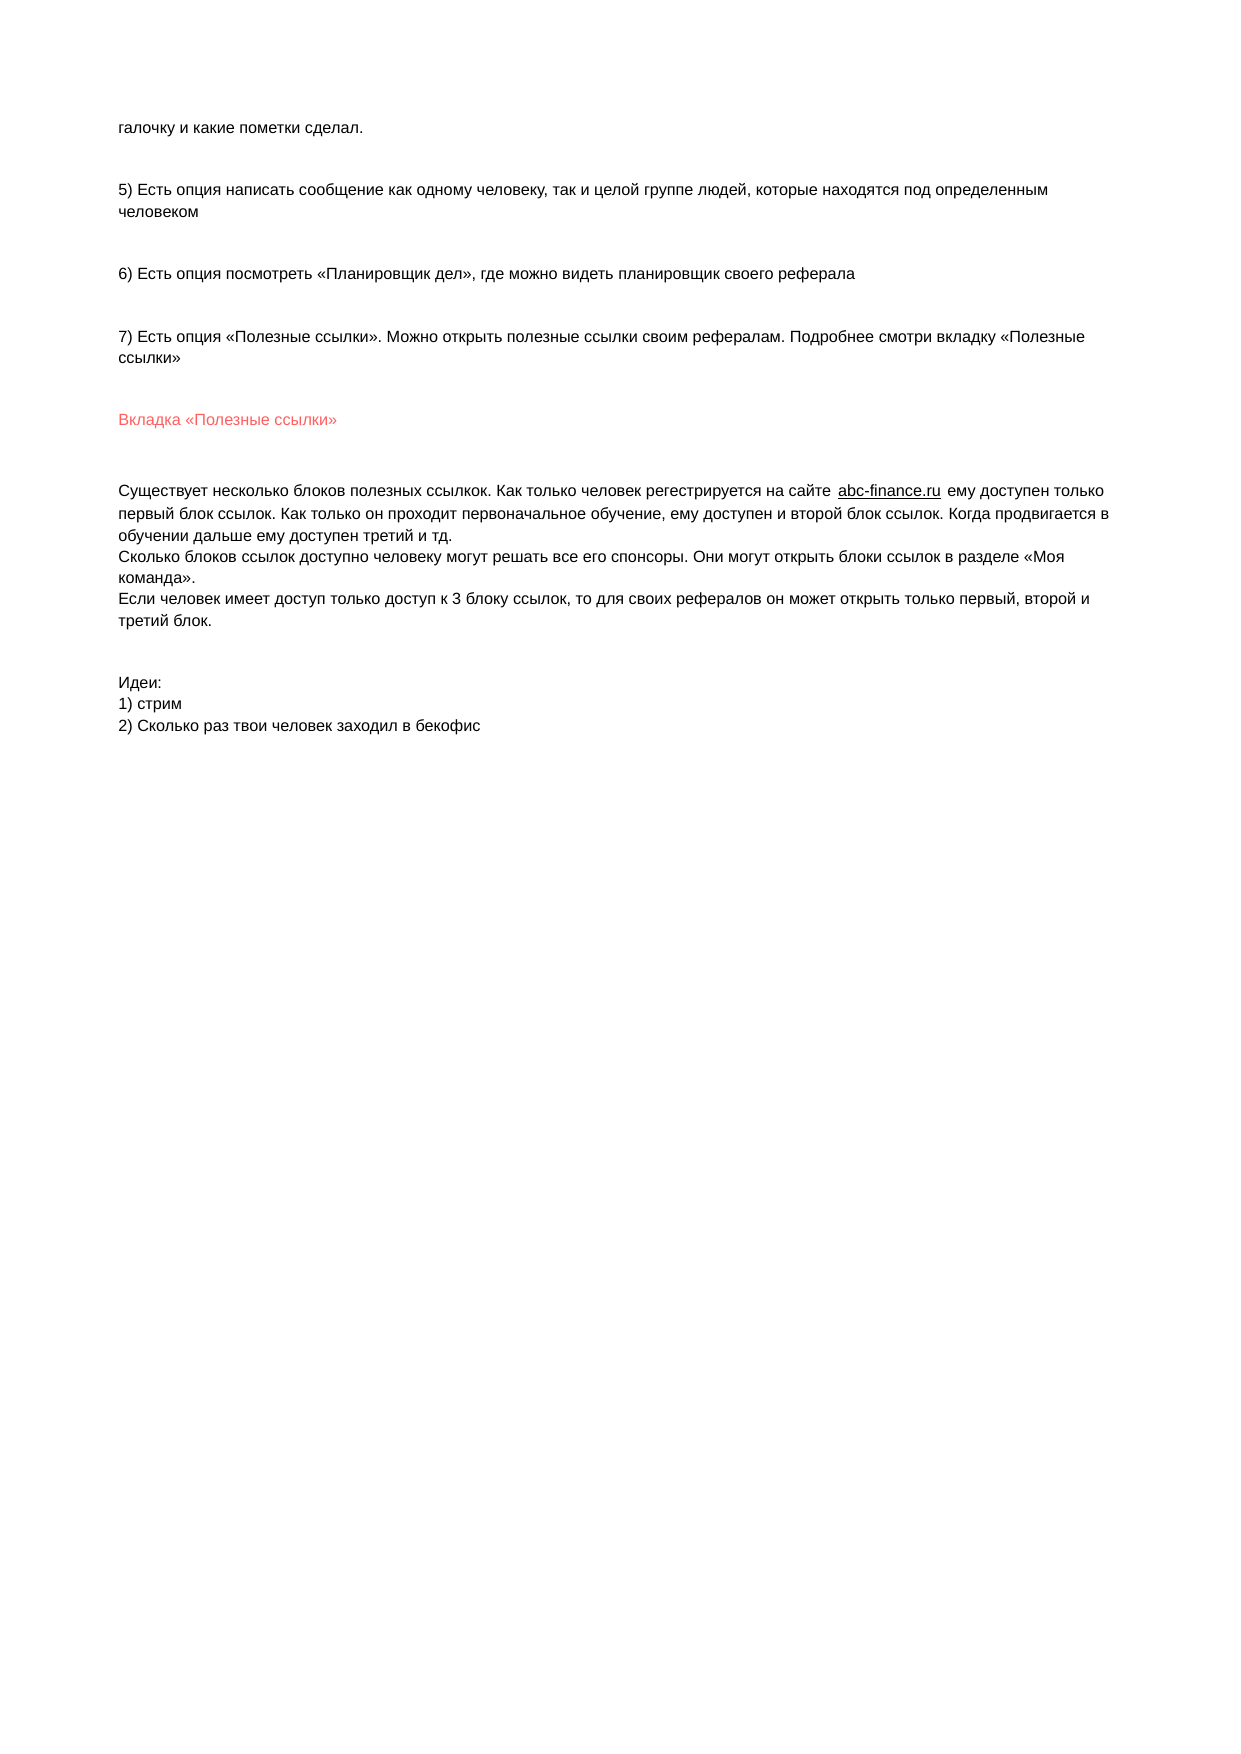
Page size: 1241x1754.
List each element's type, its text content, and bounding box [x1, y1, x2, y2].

text 2) Сколько раз твои человек заходил в бекофис [118, 716, 1122, 734]
text Сколько блоков ссылок доступно человеку могут решать все его спонсоры. Они могут открыть блоки ссылок в разделе «Моя команда». [118, 547, 1122, 587]
text 5) Есть опция написать сообщение как одному человеку, так и целой группе людей, которые находятся под определенным человеком [118, 181, 1122, 221]
text 7) Есть опция «Полезные ссылки». Можно открыть полезные ссылки своим рефералам. Подробнее смотри вкладку «Полезные ссылки» [118, 327, 1122, 367]
text 6) Есть опция посмотреть «Планировщик дел», где можно видеть планировщик своего реферала [118, 264, 1122, 283]
text 1) стрим [118, 694, 1122, 713]
text Существует несколько блоков полезных ссылкок. Как только человек регестрируется на сайте abc-finance.ru ему доступен только первый блок ссылок. Как только он проходит первоначальное обучение, ему доступен и второй блок ссылок. Когда продвигается в обучении дальше ему доступен третий и тд. [118, 473, 1122, 544]
text Идеи: [118, 673, 1122, 692]
text Вкладка «Полезные ссылки» [118, 411, 1122, 429]
text Если человек имеет доступ только доступ к 3 блоку ссылок, то для своих рефералов он может открыть только первый, второй и третий блок. [118, 589, 1122, 629]
text галочку и какие пометки сделал. [118, 118, 1122, 137]
